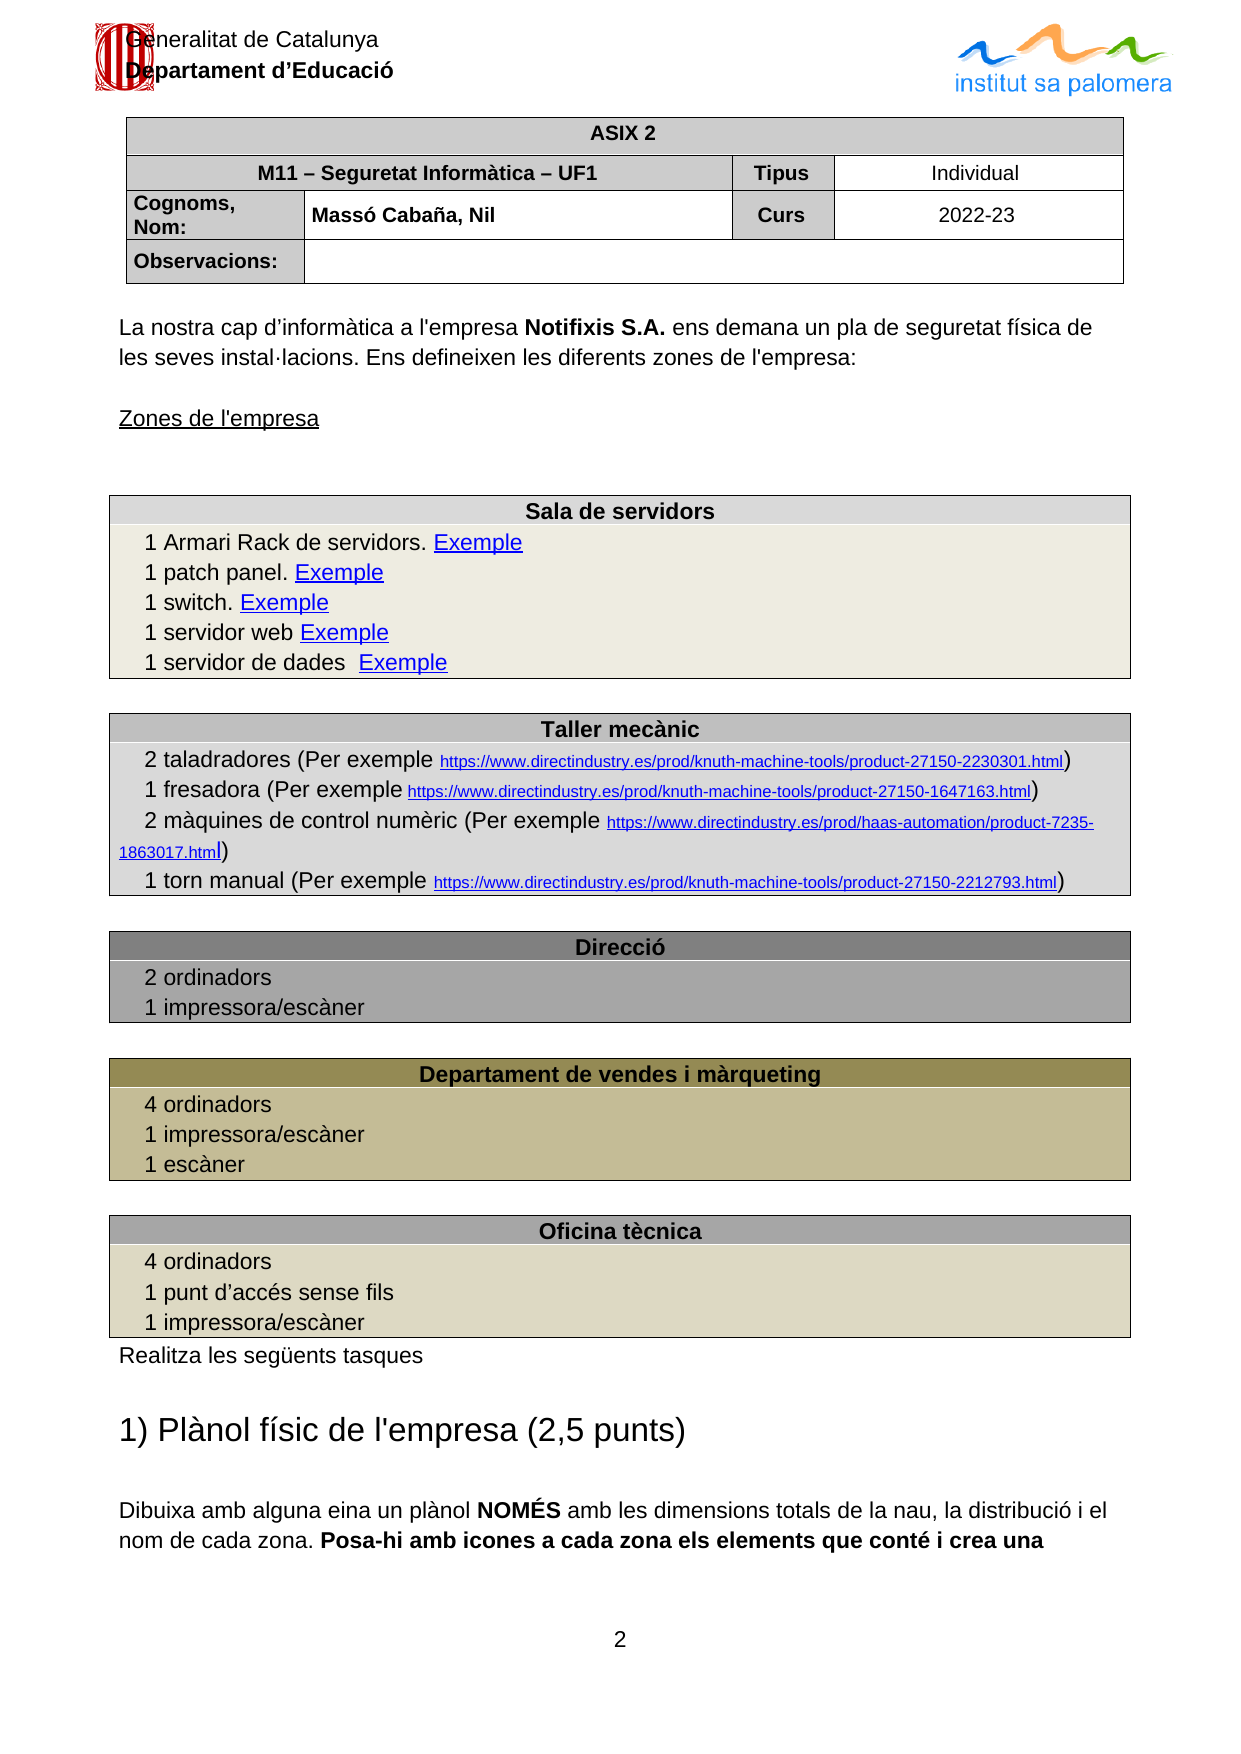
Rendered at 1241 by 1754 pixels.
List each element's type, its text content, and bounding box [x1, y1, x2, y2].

text Departament de vendes i màrqueting [110, 1059, 1130, 1087]
text 1 patch panel. Exemple [110, 556, 1130, 585]
text 1 impressora/escàner [110, 1118, 1130, 1147]
text Zones de l'empresa [119, 404, 1121, 431]
text 4 ordinadors [110, 1245, 1130, 1274]
text La nostra cap d’informàtica a l'empresa Notifixis S.A. ens demana un pla de seguretat física de les seves instal·lacions. Ens defineixen les diferents zones de l'empresa: [119, 314, 1121, 370]
text Direcció [110, 932, 1130, 960]
text 2 ordinadors [110, 961, 1130, 990]
text 1 servidor de dades Exemple [110, 646, 1130, 678]
text Realitza les següents tasques [119, 1342, 1121, 1368]
text Dibuixa amb alguna eina un plànol NOMÉS amb les dimensions totals de la nau, la distribució i el nom de cada zona. Posa-hi amb icones a cada zona els elements que conté i crea una [119, 1497, 1121, 1553]
text 1 punt d’accés sense fils [110, 1275, 1130, 1305]
subtitle 1) Plànol físic de l'empresa (2,5 punts) [119, 1410, 1121, 1448]
text 1 servidor web Exemple [110, 616, 1130, 645]
text 1 fresadora (Per exemple https://www.directindustry.es/prod/knuth-machine-tools/product-27150-1647163.html) [110, 773, 1130, 803]
text 1 switch. Exemple [110, 586, 1130, 615]
text 1 escàner [110, 1148, 1130, 1180]
text 1 impressora/escàner [110, 991, 1130, 1022]
text 1 torn manual (Per exemple https://www.directindustry.es/prod/knuth-machine-tools/product-27150-2212793.html) [110, 864, 1130, 895]
picture [93, 21, 155, 93]
text 1 Armari Rack de servidors. Exemple [110, 525, 1130, 555]
text 1 impressora/escàner [110, 1306, 1130, 1337]
text 2 taladradores (Per exemple https://www.directindustry.es/prod/knuth-machine-tools/product-27150-2230301.html) [110, 743, 1130, 772]
text Oficina tècnica [110, 1216, 1130, 1244]
text 2 màquines de control numèric (Per exemple https://www.directindustry.es/prod/haas-automation/product-7235-1863017.html) [110, 803, 1130, 863]
picture [948, 21, 1177, 100]
text Taller mecànic [110, 714, 1130, 742]
text Sala de servidors [110, 496, 1130, 524]
text 4 ordinadors [110, 1088, 1130, 1117]
